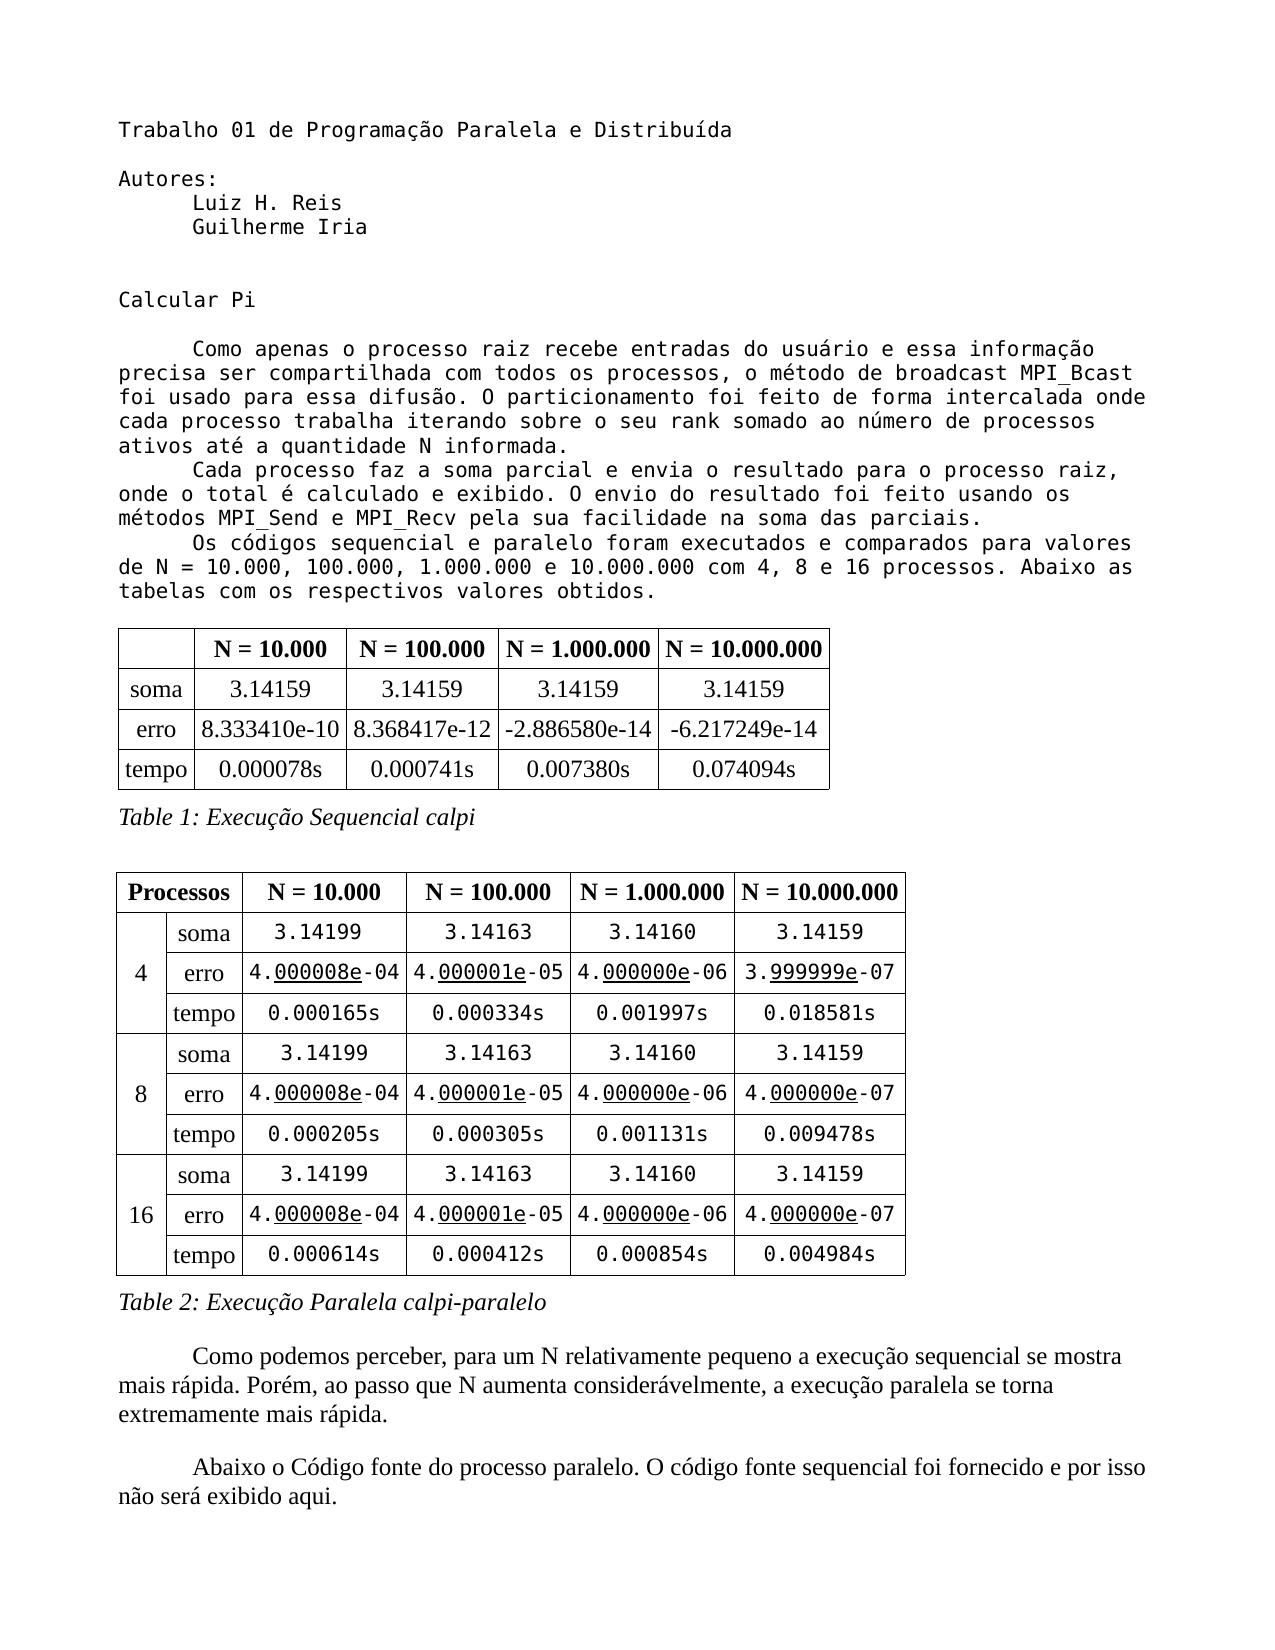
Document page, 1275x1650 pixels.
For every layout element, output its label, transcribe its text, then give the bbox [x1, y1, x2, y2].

table_cell soma [119, 669, 194, 708]
table_cell 3.999999e-07 [735, 953, 905, 993]
table_cell 4.000008e-04 [243, 953, 406, 993]
table_cell erro [119, 710, 194, 749]
table_header Processos [117, 873, 242, 912]
table_cell 4 [117, 913, 166, 1033]
table_header N = 10.000 [243, 873, 406, 912]
table_cell -2.886580e-14 [499, 710, 658, 749]
table_cell 3.14160 [571, 1155, 734, 1194]
table_cell 4.000008e-04 [243, 1074, 406, 1113]
table_cell 3.14159 [735, 1034, 905, 1073]
table_cell 0.000741s [347, 750, 498, 789]
table_cell 3.14159 [499, 669, 658, 708]
table_cell 4.000000e-07 [735, 1074, 905, 1113]
table_cell 0.000334s [407, 994, 570, 1033]
table_cell 16 [117, 1155, 166, 1275]
table_cell 3.14159 [735, 1155, 905, 1194]
table_cell -6.217249e-14 [659, 710, 829, 749]
table_header N = 1.000.000 [571, 873, 734, 912]
table_cell 3.14199 [243, 1034, 406, 1073]
table_cell 3.14199 [243, 913, 406, 952]
table_cell 4.000001e-05 [407, 1195, 570, 1234]
table_header N = 1.000.000 [499, 629, 658, 668]
table_cell 4.000000e-06 [571, 1074, 734, 1113]
table_cell 0.004984s [735, 1236, 905, 1275]
text Cada processo faz a soma parcial e envia o resultado para o processo raiz, onde o total é calculado e exibido. O envio do resultado foi feito usando os métodos MPI_Send e MPI_Recv pela sua facilidade na soma das parciais. [118, 458, 1157, 531]
table_cell 3.14163 [407, 913, 570, 952]
table_cell erro [167, 953, 242, 993]
table_cell 0.000165s [243, 994, 406, 1033]
table_cell 8.368417e-12 [347, 710, 498, 749]
table_cell 0.000305s [407, 1115, 570, 1154]
table_cell 4.000001e-05 [407, 953, 570, 993]
table_cell 0.074094s [659, 750, 829, 789]
table_cell 0.009478s [735, 1115, 905, 1154]
table_cell 4.000000e-07 [735, 1195, 905, 1234]
table_cell tempo [167, 994, 242, 1033]
text Como apenas o processo raiz recebe entradas do usuário e essa informação precisa ser compartilhada com todos os processos, o método de broadcast MPI_Bcast foi usado para essa difusão. O particionamento foi feito de forma intercalada onde cada processo trabalha iterando sobre o seu rank somado ao número de processos ativos até a quantidade N informada. [118, 337, 1157, 458]
table_cell 0.007380s [499, 750, 658, 789]
table_cell 3.14159 [195, 669, 346, 708]
table_cell 0.000078s [195, 750, 346, 789]
table_cell 3.14159 [659, 669, 829, 708]
text Luiz H. Reis [118, 191, 1157, 215]
table_cell 3.14159 [347, 669, 498, 708]
table_cell erro [167, 1195, 242, 1234]
table_header N = 10.000.000 [659, 629, 829, 668]
table_cell tempo [119, 750, 194, 789]
text Table 1: Execução Sequencial calpi [118, 802, 1157, 830]
text Como podemos perceber, para um N relativamente pequeno a execução sequencial se mostra mais rápida. Porém, ao passo que N aumenta considerávelmente, a execução paralela se torna extremamente mais rápida. [118, 1341, 1157, 1427]
table_cell 8.333410e-10 [195, 710, 346, 749]
table_header [119, 629, 194, 668]
table_header N = 100.000 [407, 873, 570, 912]
table_header N = 100.000 [347, 629, 498, 668]
table_cell 8 [117, 1034, 166, 1154]
table_cell 0.000614s [243, 1236, 406, 1275]
text Autores: [118, 167, 1157, 191]
table_cell 0.000205s [243, 1115, 406, 1154]
text Abaixo o Código fonte do processo paralelo. O código fonte sequencial foi fornecido e por isso não será exibido aqui. [118, 1452, 1157, 1510]
text Table 2: Execução Paralela calpi-paralelo [118, 1287, 1157, 1316]
text Os códigos sequencial e paralelo foram executados e comparados para valores de N = 10.000, 100.000, 1.000.000 e 10.000.000 com 4, 8 e 16 processos. Abaixo as tabelas com os respectivos valores obtidos. [118, 531, 1157, 603]
table_cell soma [167, 1034, 242, 1073]
table_cell erro [167, 1074, 242, 1113]
table_header N = 10.000.000 [735, 873, 905, 912]
table_cell 3.14199 [243, 1155, 406, 1194]
text Calcular Pi [118, 288, 1157, 312]
table_cell 0.018581s [735, 994, 905, 1033]
table_cell 3.14160 [571, 913, 734, 952]
table_cell 0.001997s [571, 994, 734, 1033]
text Trabalho 01 de Programação Paralela e Distribuída [118, 118, 1157, 142]
table_cell 3.14159 [735, 913, 905, 952]
table_cell 3.14163 [407, 1155, 570, 1194]
table_cell 4.000000e-06 [571, 953, 734, 993]
table_cell 4.000000e-06 [571, 1195, 734, 1234]
table_cell tempo [167, 1115, 242, 1154]
table_cell 4.000008e-04 [243, 1195, 406, 1234]
table_cell 0.000854s [571, 1236, 734, 1275]
table_cell 0.000412s [407, 1236, 570, 1275]
table_cell 0.001131s [571, 1115, 734, 1154]
table_cell 3.14160 [571, 1034, 734, 1073]
table_cell soma [167, 1155, 242, 1194]
table_cell 4.000001e-05 [407, 1074, 570, 1113]
table_cell tempo [167, 1236, 242, 1275]
table_header N = 10.000 [195, 629, 346, 668]
table_cell 3.14163 [407, 1034, 570, 1073]
table_cell soma [167, 913, 242, 952]
text Guilherme Iria [118, 215, 1157, 239]
